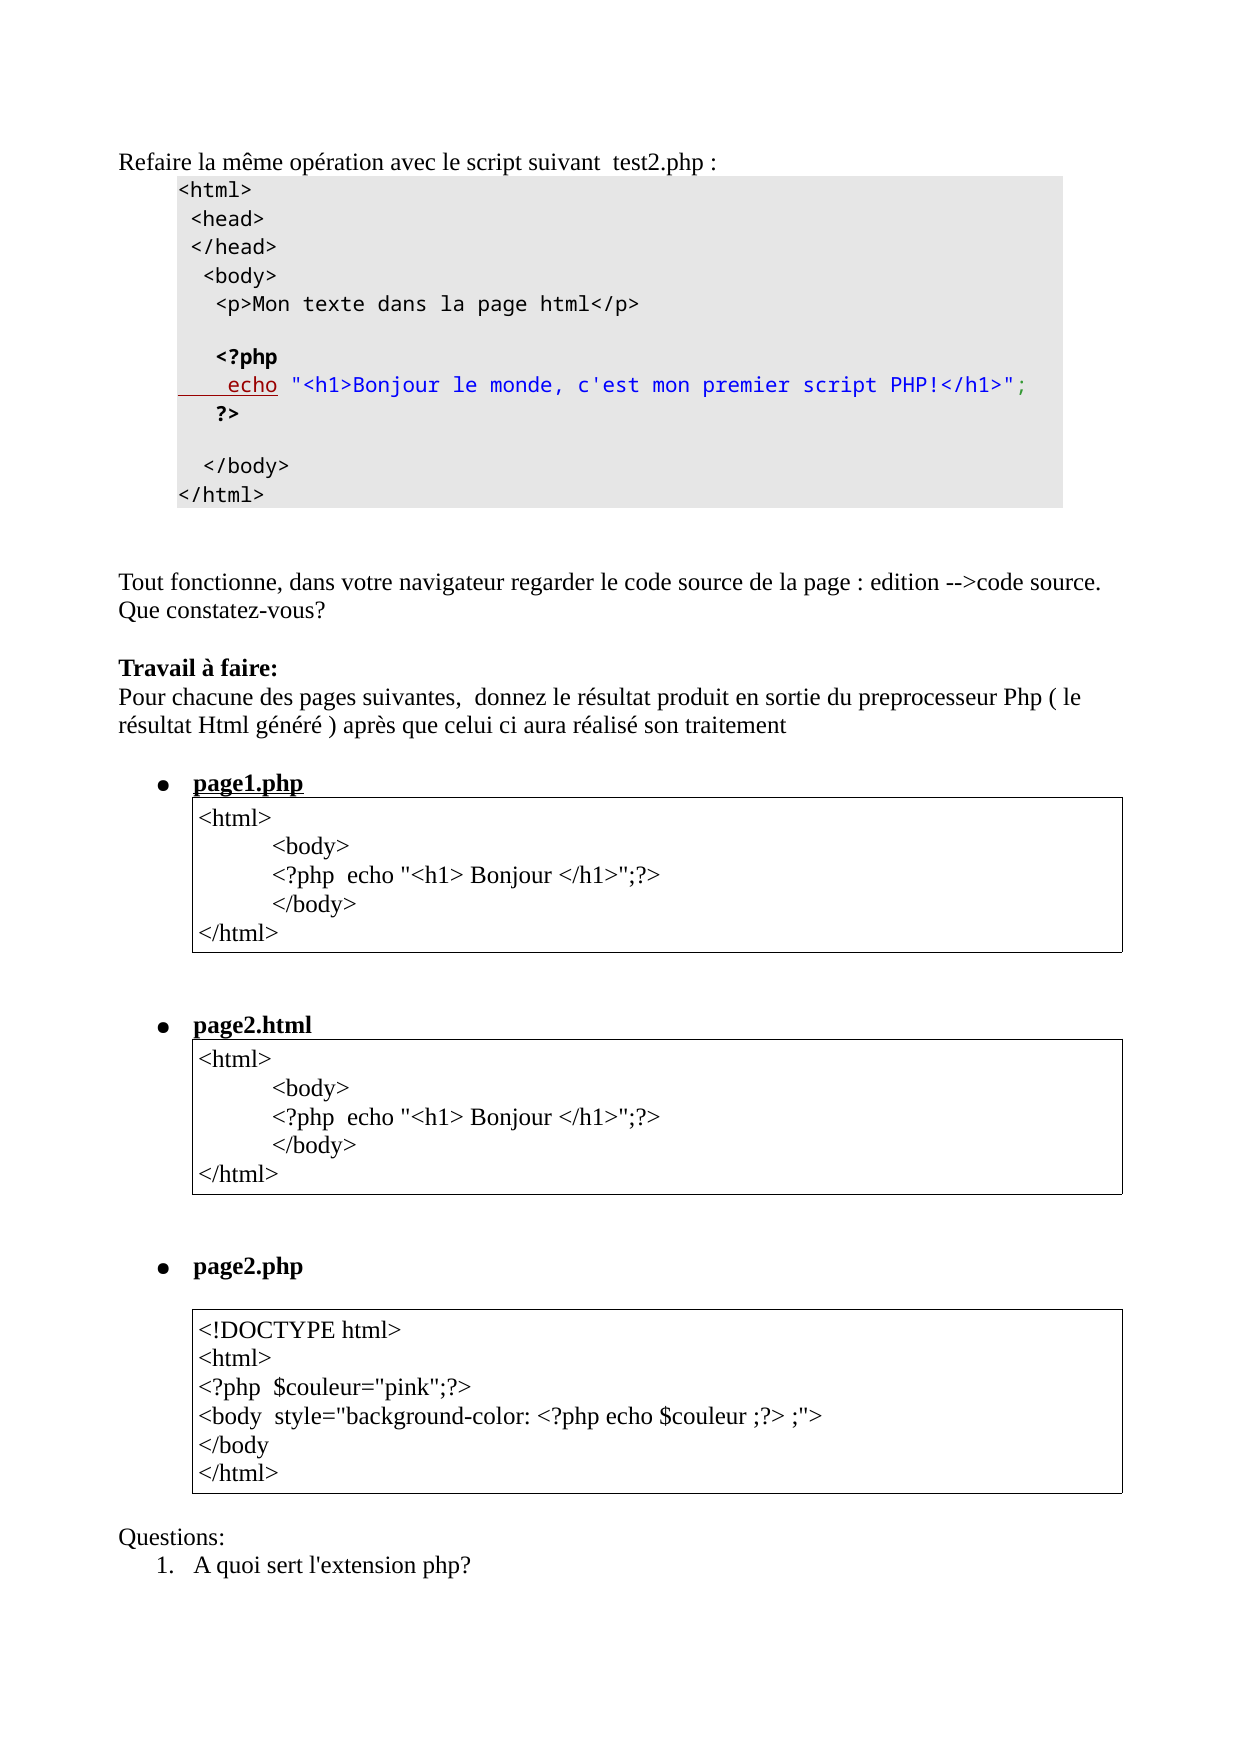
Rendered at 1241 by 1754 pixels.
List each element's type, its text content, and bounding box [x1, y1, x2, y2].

text </body> [177, 452, 1063, 480]
text ?> [177, 399, 1063, 427]
text Refaire la même opération avec le script suivant test2.php : [118, 147, 1122, 176]
list page2.html [156, 1010, 1122, 1038]
text <html> [177, 176, 1063, 204]
text </head> [177, 232, 1063, 261]
subtitle Travail à faire: [118, 653, 1122, 682]
text echo "<h1>Bonjour le monde, c'est mon premier script PHP!</h1>"; [177, 371, 1063, 399]
list A quoi sert l'extension php? [156, 1551, 1122, 1579]
text Que constatez-vous? [118, 596, 1122, 624]
text </html> [177, 480, 1063, 508]
text <p>Mon texte dans la page html</p> [177, 289, 1063, 318]
subtitle Questions: [118, 1522, 1122, 1551]
text Pour chacune des pages suivantes, donnez le résultat produit en sortie du preprocesseur Php ( le résultat Html généré ) après que celui ci aura réalisé son traitement [118, 682, 1122, 739]
text Tout fonctionne, dans votre navigateur regarder le code source de la page : edition -->code source. [118, 567, 1122, 596]
text <?php [177, 342, 1063, 371]
list page1.php [156, 768, 1122, 797]
table_header <!DOCTYPE html> <html> <?php $couleur="pink";?> <body style="background-color: <?php echo $couleur ;?> ;"> </body </html> [193, 1310, 1122, 1493]
table_header <html> <body> <?php echo "<h1> Bonjour </h1>";?> </body> </html> [193, 798, 1122, 952]
table_header <html> <body> <?php echo "<h1> Bonjour </h1>";?> </body> </html> [193, 1040, 1122, 1194]
text <head> [177, 204, 1063, 232]
text <body> [177, 261, 1063, 289]
list page2.php [156, 1251, 1122, 1280]
